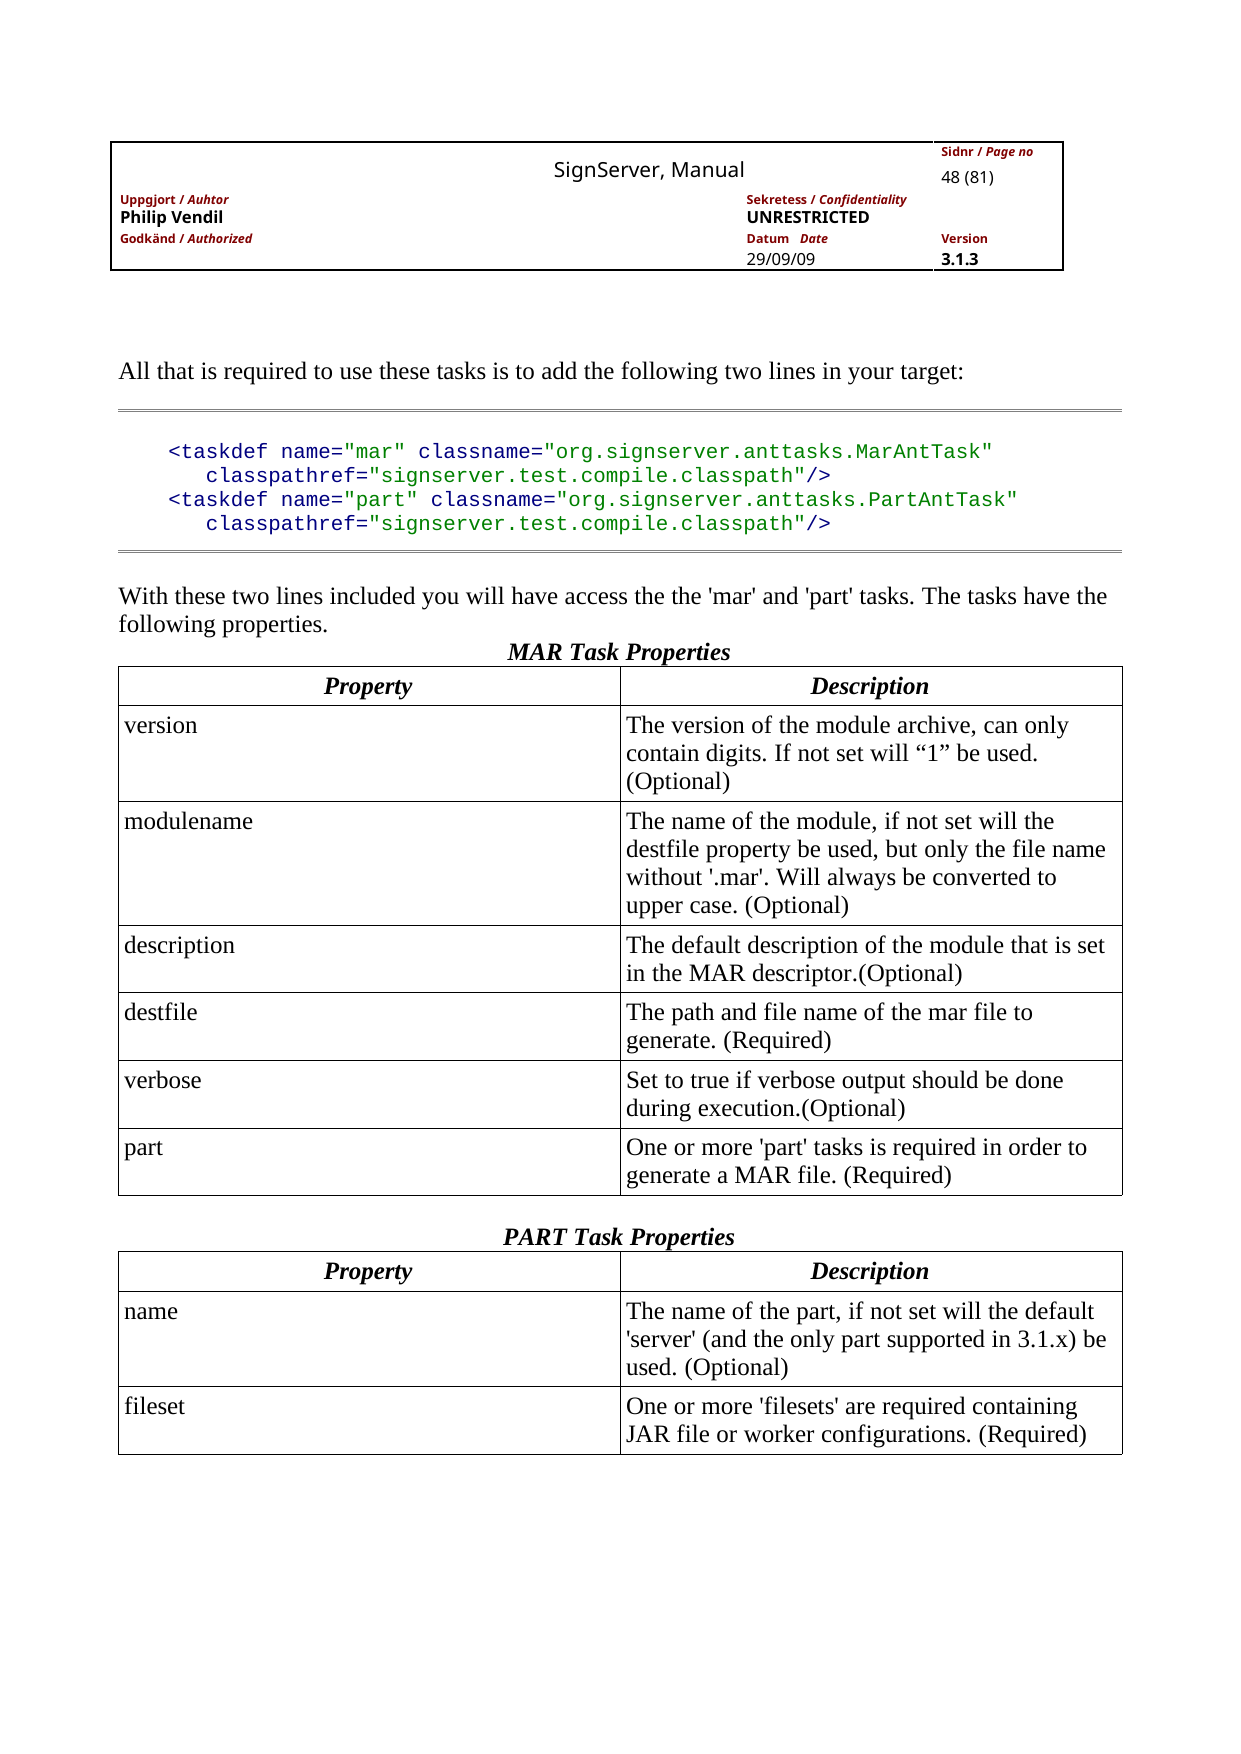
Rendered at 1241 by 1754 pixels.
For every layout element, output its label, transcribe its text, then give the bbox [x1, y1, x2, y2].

text classpathref="signserver.test.compile.classpath"/> [118, 464, 1122, 488]
table_cell One or more 'filesets' are required containing JAR file or worker configurations. (Required) [621, 1387, 1122, 1454]
table_header Property [119, 1252, 620, 1291]
table_cell description [119, 926, 620, 992]
table_header Description [621, 1252, 1122, 1291]
text All that is required to use these tasks is to add the following two lines in your target: [118, 357, 1122, 385]
text MAR Task Properties [118, 638, 1122, 666]
table_cell The default description of the module that is set in the MAR descriptor.(Optional) [621, 926, 1122, 992]
table_cell The name of the part, if not set will the default 'server' (and the only part supported in 3.1.x) be used. (Optional) [621, 1292, 1122, 1386]
table_cell name [119, 1292, 620, 1386]
table_header Description [621, 667, 1122, 705]
table_cell The path and file name of the mar file to generate. (Required) [621, 993, 1122, 1060]
table_cell modulename [119, 802, 620, 925]
text With these two lines included you will have access the the 'mar' and 'part' tasks. The tasks have the following properties. [118, 582, 1122, 638]
table_cell part [119, 1129, 620, 1195]
table_cell verbose [119, 1061, 620, 1128]
table_cell The version of the module archive, can only contain digits. If not set will “1” be used. (Optional) [621, 706, 1122, 801]
table_cell destfile [119, 993, 620, 1060]
table_cell The name of the module, if not set will the destfile property be used, but only the file name without '.mar'. Will always be converted to upper case. (Optional) [621, 802, 1122, 925]
text classpathref="signserver.test.compile.classpath"/> [118, 512, 1122, 536]
table_header Property [119, 667, 620, 705]
text <taskdef name="part" classname="org.signserver.anttasks.PartAntTask" [118, 488, 1122, 512]
table_cell fileset [119, 1387, 620, 1454]
text PART Task Properties [118, 1223, 1122, 1251]
text <taskdef name="mar" classname="org.signserver.anttasks.MarAntTask" [118, 441, 1122, 464]
table_cell version [119, 706, 620, 801]
table_cell One or more 'part' tasks is required in order to generate a MAR file. (Required) [621, 1129, 1122, 1195]
table_cell Set to true if verbose output should be done during execution.(Optional) [621, 1061, 1122, 1128]
